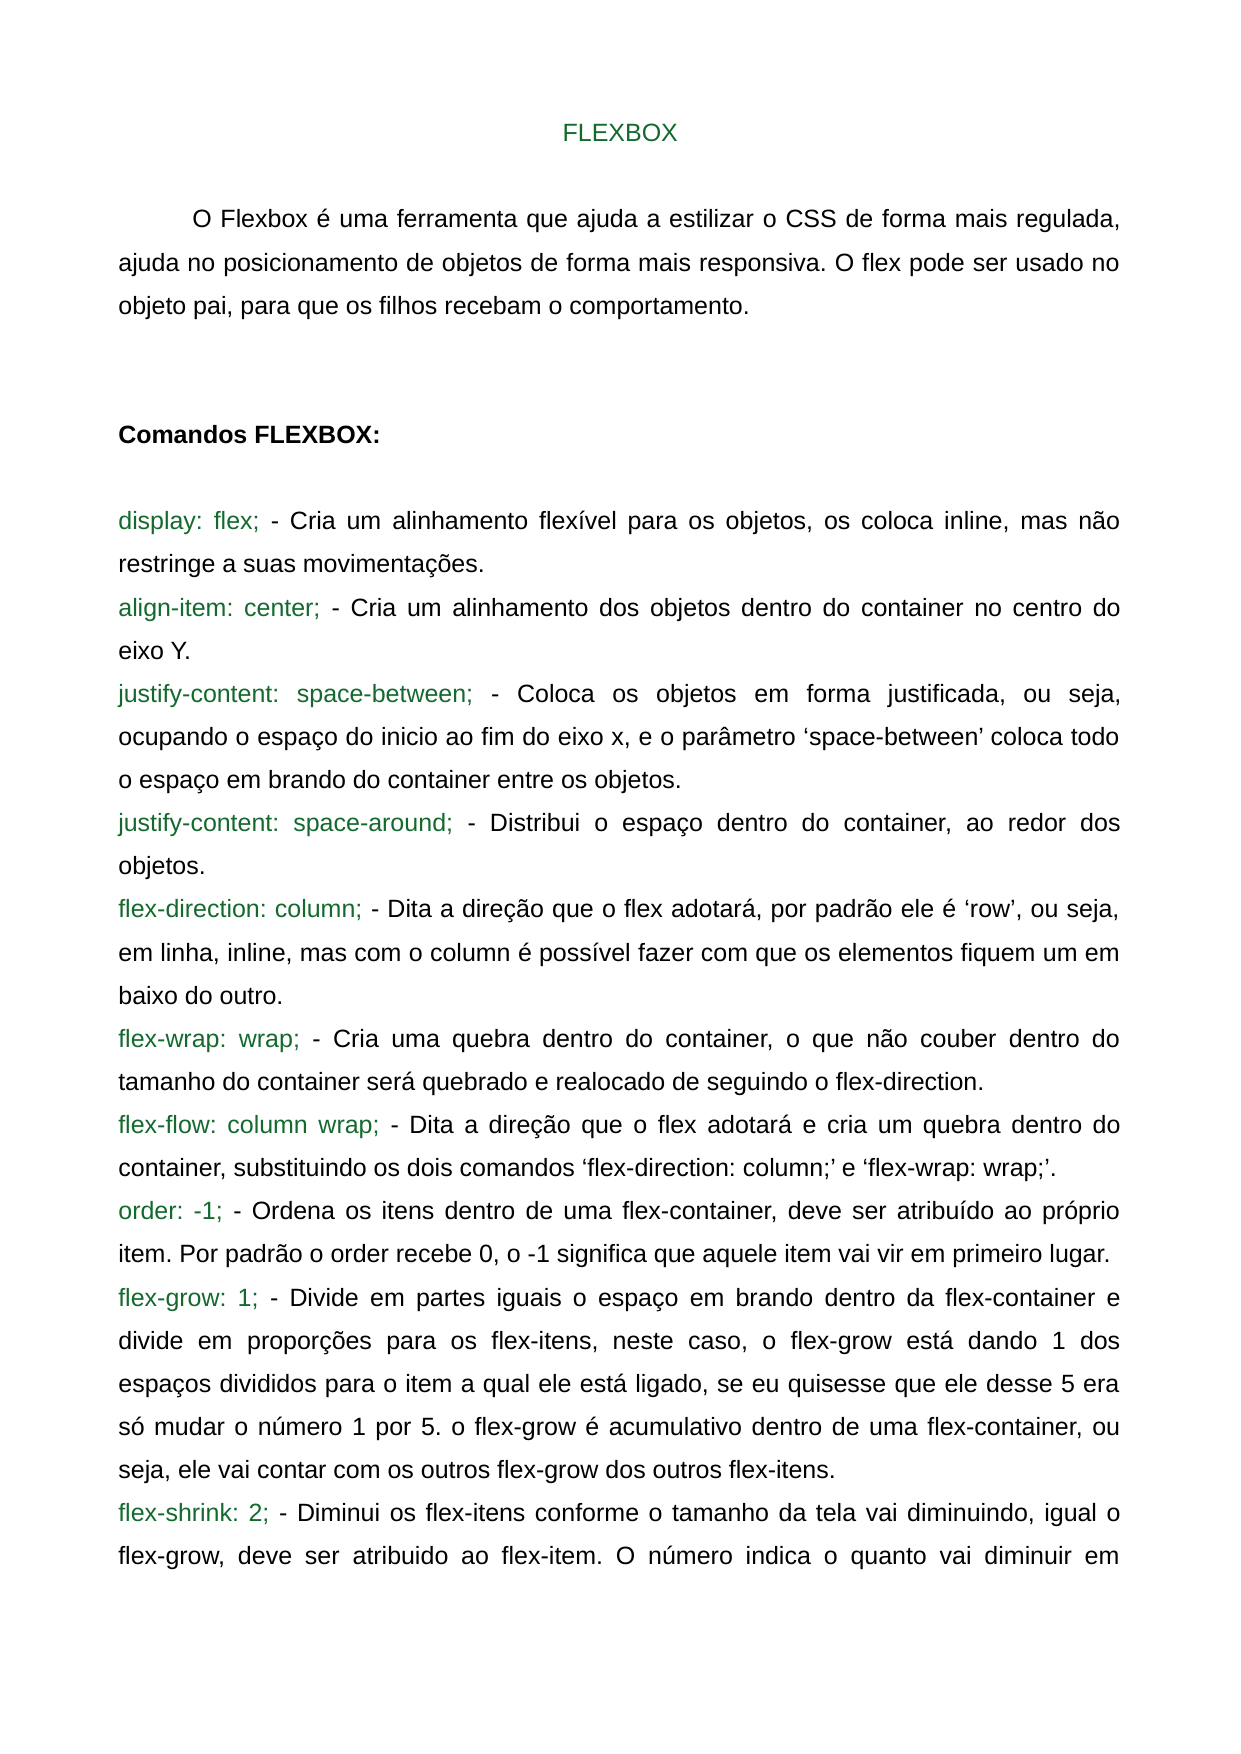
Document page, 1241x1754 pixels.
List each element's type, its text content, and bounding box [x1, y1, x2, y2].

text order: -1; - Ordena os itens dentro de uma flex-container, deve ser atribuído ao próprio item. Por padrão o order recebe 0, o -1 significa que aquele item vai vir em primeiro lugar. [118, 1196, 1122, 1268]
text flex-shrink: 2; - Diminui os flex-itens conforme o tamanho da tela vai diminuindo, igual o flex-grow, deve ser atribuido ao flex-item. O número indica o quanto vai diminuir em [118, 1498, 1122, 1570]
text align-item: center; - Cria um alinhamento dos objetos dentro do container no centro do eixo Y. [118, 592, 1122, 664]
text justify-content: space-around; - Distribui o espaço dentro do container, ao redor dos objetos. [118, 808, 1122, 880]
text flex-wrap: wrap; - Cria uma quebra dentro do container, o que não couber dentro do tamanho do container será quebrado e realocado de seguindo o flex-direction. [118, 1024, 1122, 1096]
text O Flexbox é uma ferramenta que ajuda a estilizar o CSS de forma mais regulada, ajuda no posicionamento de objetos de forma mais responsiva. O flex pode ser usado no objeto pai, para que os filhos recebam o comportamento. [118, 204, 1122, 319]
text FLEXBOX [118, 118, 1122, 147]
text flex-flow: column wrap; - Dita a direção que o flex adotará e cria um quebra dentro do container, substituindo os dois comandos ‘flex-direction: column;’ e ‘flex-wrap: wrap;’. [118, 1110, 1122, 1182]
text flex-direction: column; - Dita a direção que o flex adotará, por padrão ele é ‘row’, ou seja, em linha, inline, mas com o column é possível fazer com que os elementos fiquem um em baixo do outro. [118, 894, 1122, 1009]
text justify-content: space-between; - Coloca os objetos em forma justificada, ou seja, ocupando o espaço do inicio ao fim do eixo x, e o parâmetro ‘space-between’ coloca todo o espaço em brando do container entre os objetos. [118, 679, 1122, 794]
text flex-grow: 1; - Divide em partes iguais o espaço em brando dentro da flex-container e divide em proporções para os flex-itens, neste caso, o flex-grow está dando 1 dos espaços divididos para o item a qual ele está ligado, se eu quisesse que ele desse 5 era só mudar o número 1 por 5. o flex-grow é acumulativo dentro de uma flex-container, ou seja, ele vai contar com os outros flex-grow dos outros flex-itens. [118, 1282, 1122, 1484]
text display: flex; - Cria um alinhamento flexível para os objetos, os coloca inline, mas não restringe a suas movimentações. [118, 506, 1122, 578]
text Comandos FLEXBOX: [118, 420, 1122, 449]
